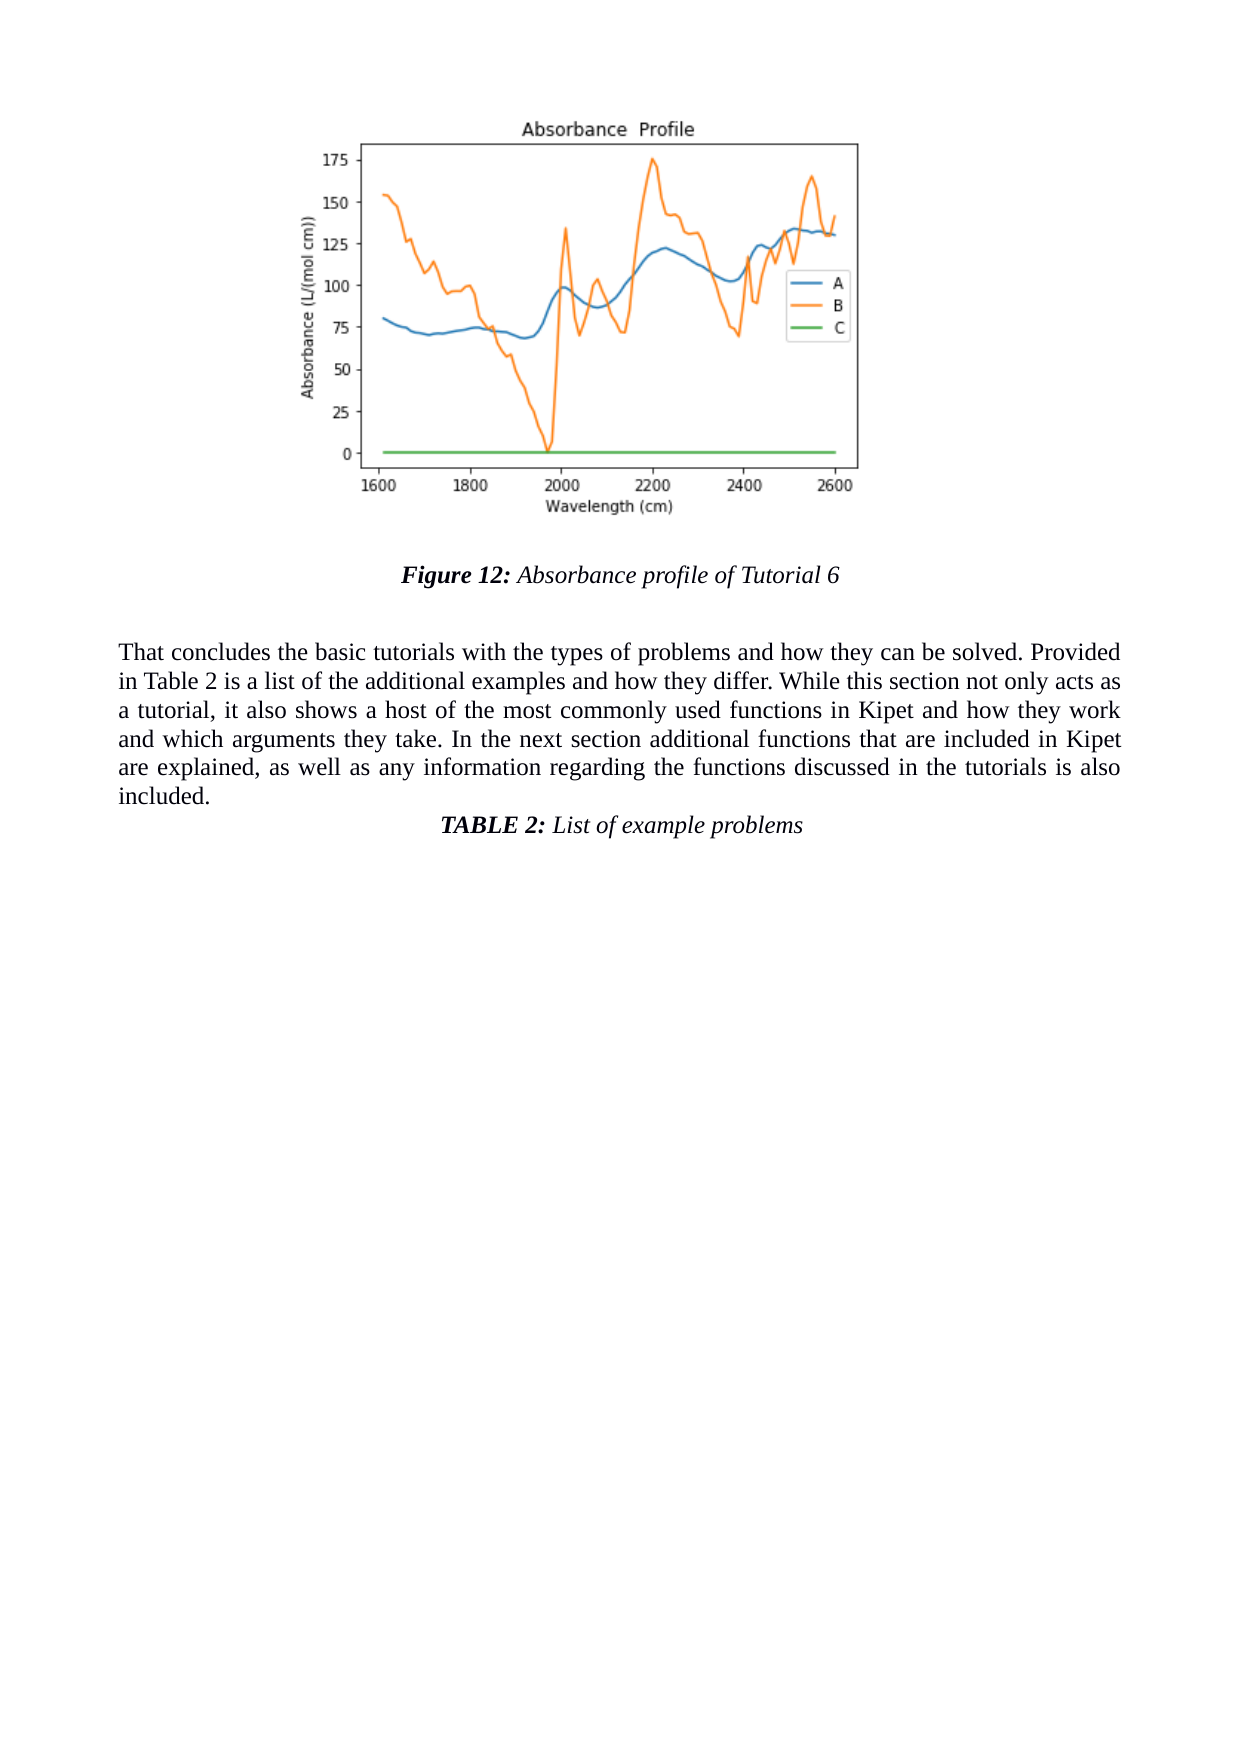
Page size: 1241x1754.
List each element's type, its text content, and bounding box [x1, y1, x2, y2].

text TABLE 2: List of example problems [121, 810, 1122, 839]
picture [291, 111, 872, 524]
text Figure 12: Absorbance profile of Tutorial 6 [118, 560, 1122, 588]
text That concludes the basic tutorials with the types of problems and how they can be solved. Provided in Table 2 is a list of the additional examples and how they differ. While this section not only acts as a tutorial, it also shows a host of the most commonly used functions in Kipet and how they work and which arguments they take. In the next section additional functions that are included in Kipet are explained, as well as any information regarding the functions discussed in the tutorials is also included. [118, 637, 1122, 810]
